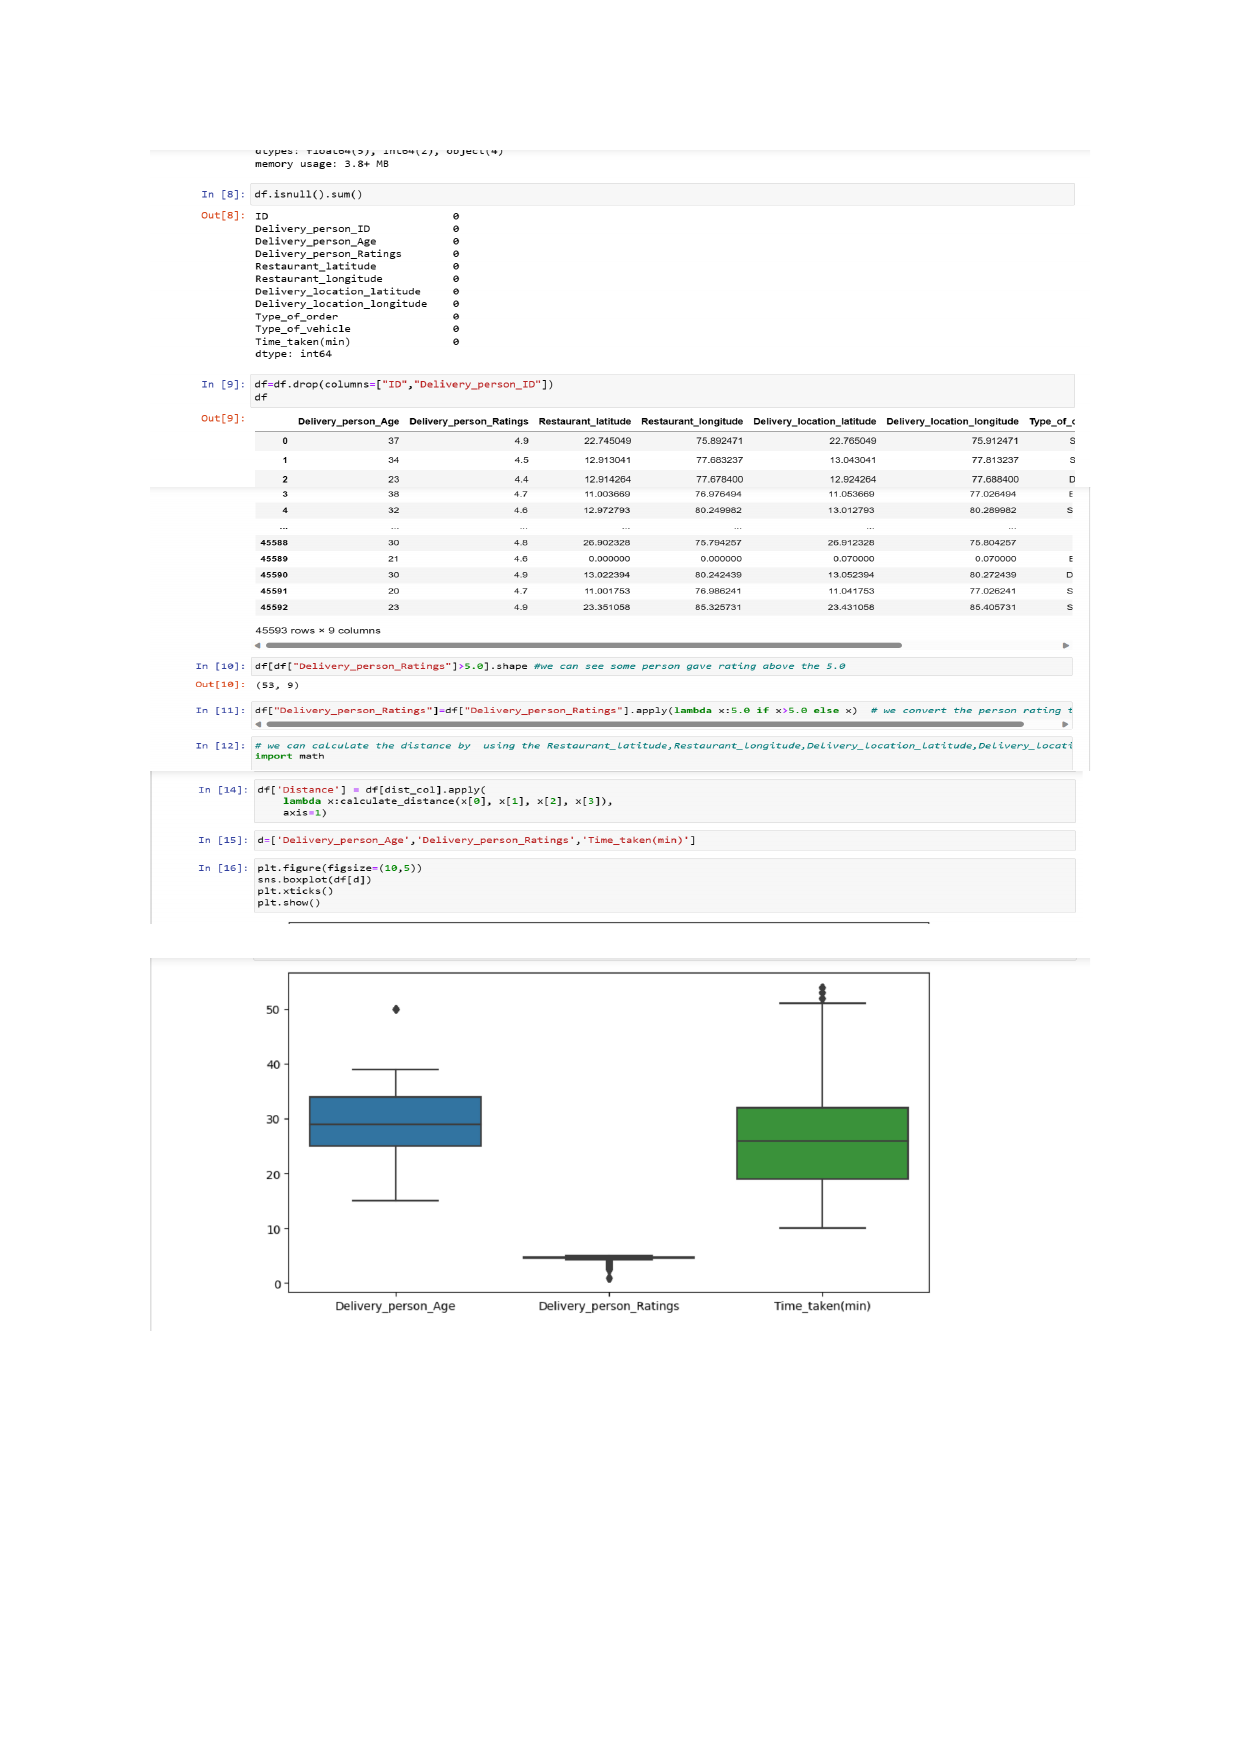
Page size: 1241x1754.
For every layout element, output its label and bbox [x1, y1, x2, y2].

picture [150, 150, 1091, 924]
picture [150, 958, 1091, 1331]
